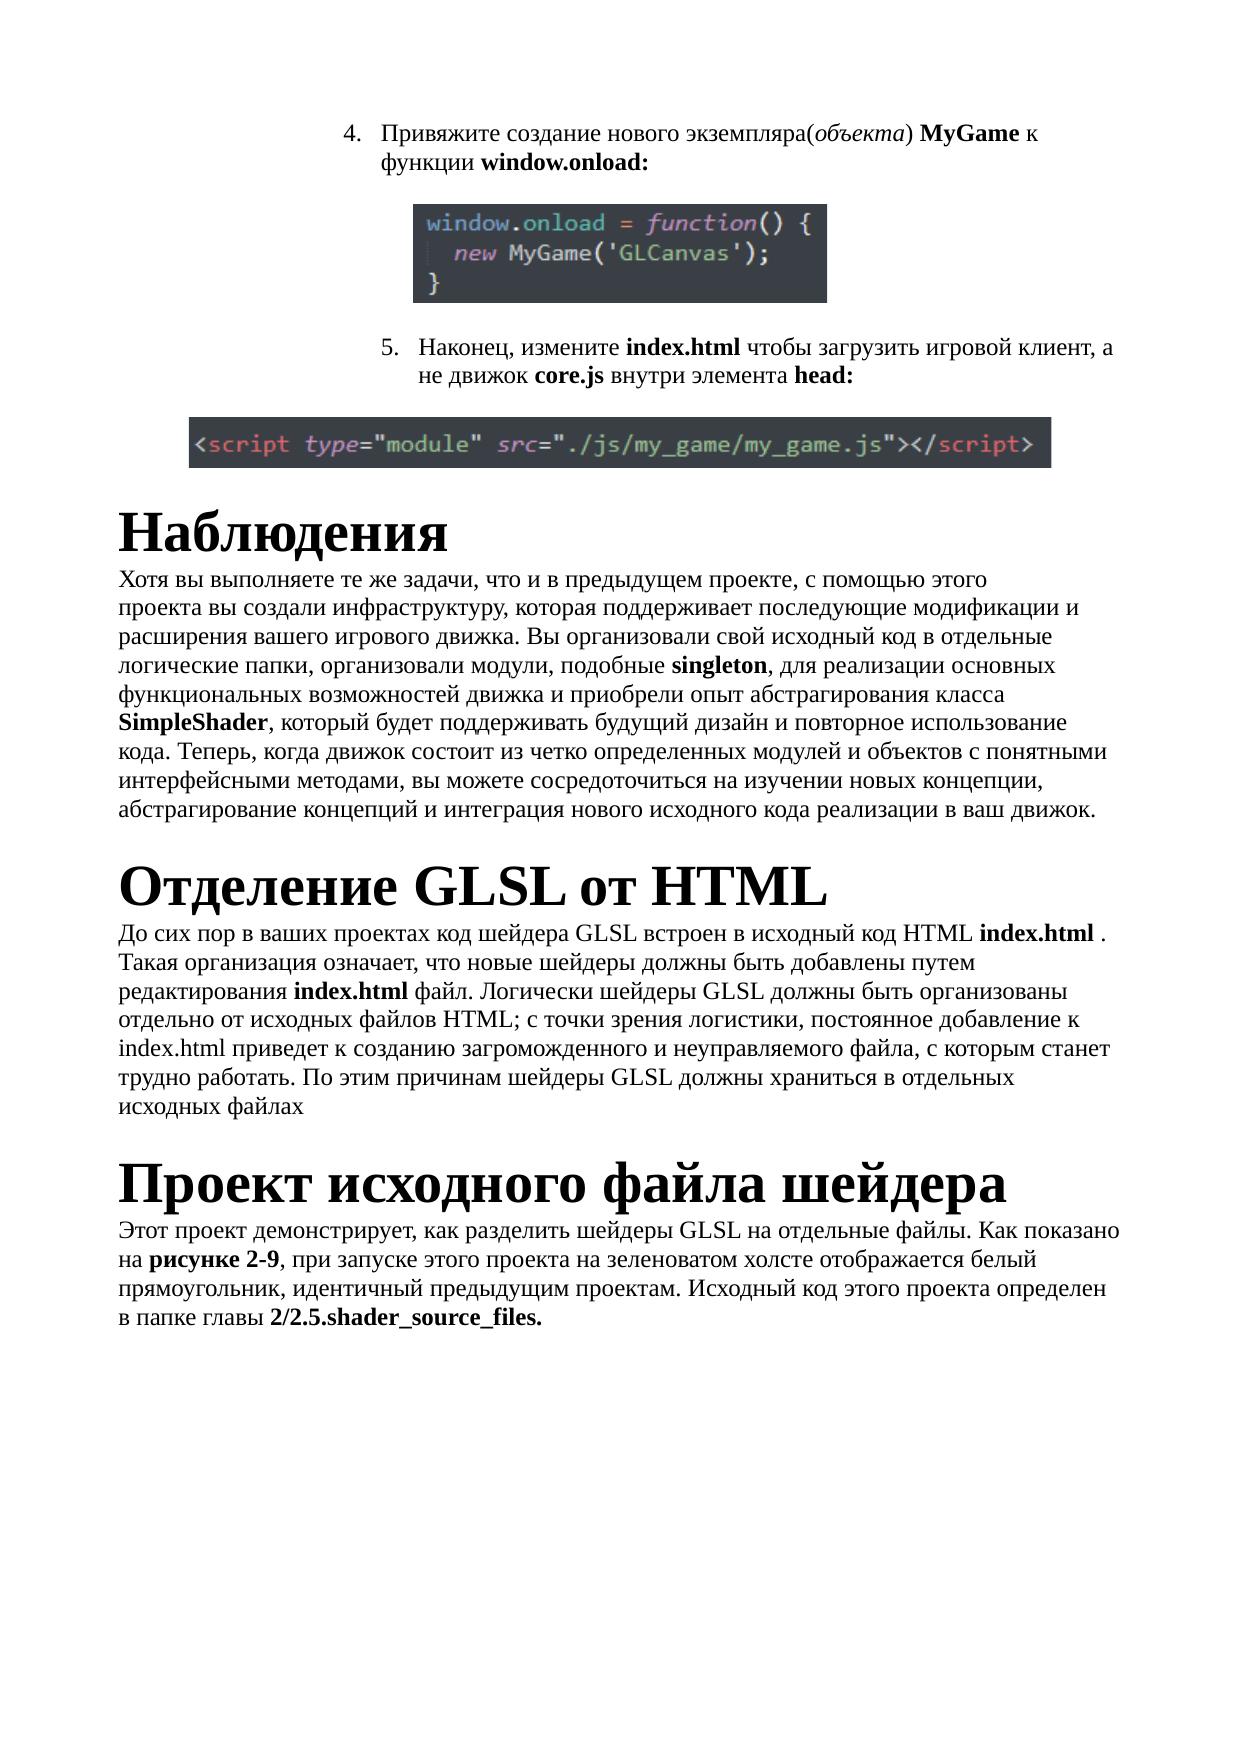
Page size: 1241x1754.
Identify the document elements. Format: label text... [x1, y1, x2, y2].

list Привяжите создание нового экземпляра(объекта) MyGame к функции window.onload: [343, 118, 1122, 176]
text логические папки, организовали модули, подобные singleton, для реализации основных функциональных возможностей движка и приобрели опыт абстрагирования класса SimpleShader, который будет поддерживать будущий дизайн и повторное использование кода. Теперь, когда движок состоит из четко определенных модулей и объектов с понятными интерфейсными методами, вы можете сосредоточиться на изучении новых концепции, абстрагирование концепций и интеграция нового исходного кода реализации в ваш движок. [118, 650, 1122, 822]
text Хотя вы выполняете те же задачи, что и в предыдущем проекте, с помощью этого [118, 564, 1122, 592]
text расширения вашего игрового движка. Вы организовали свой исходный код в отдельные [118, 621, 1122, 650]
text Отделение GLSL от HTML [118, 851, 1122, 918]
text До сих пор в ваших проектах код шейдера GLSL встроен в исходный код HTML index.html . Такая организация означает, что новые шейдеры должны быть добавлены путем редактирования index.html файл. Логически шейдеры GLSL должны быть организованы отдельно от исходных файлов HTML; с точки зрения логистики, постоянное добавление к index.html приведет к созданию загроможденного и неуправляемого файла, с которым станет трудно работать. По этим причинам шейдеры GLSL должны храниться в отдельных исходных файлах [118, 918, 1122, 1119]
text Проект исходного файла шейдера [118, 1148, 1122, 1215]
picture [413, 204, 828, 303]
list Наконец, измените index.html чтобы загрузить игровой клиент, а не движок core.js внутри элемента head: [381, 332, 1122, 389]
text проекта вы создали инфраструктуру, которая поддерживает последующие модификации и [118, 592, 1122, 621]
text Этот проект демонстрирует, как разделить шейдеры GLSL на отдельные файлы. Как показано на рисунке 2-9, при запуске этого проекта на зеленоватом холсте отображается белый прямоугольник, идентичный предыдущим проектам. Исходный код этого проекта определен в папке главы 2/2.5.shader_source_files. [118, 1215, 1122, 1330]
text Наблюдения [118, 497, 1122, 564]
picture [188, 417, 1052, 468]
